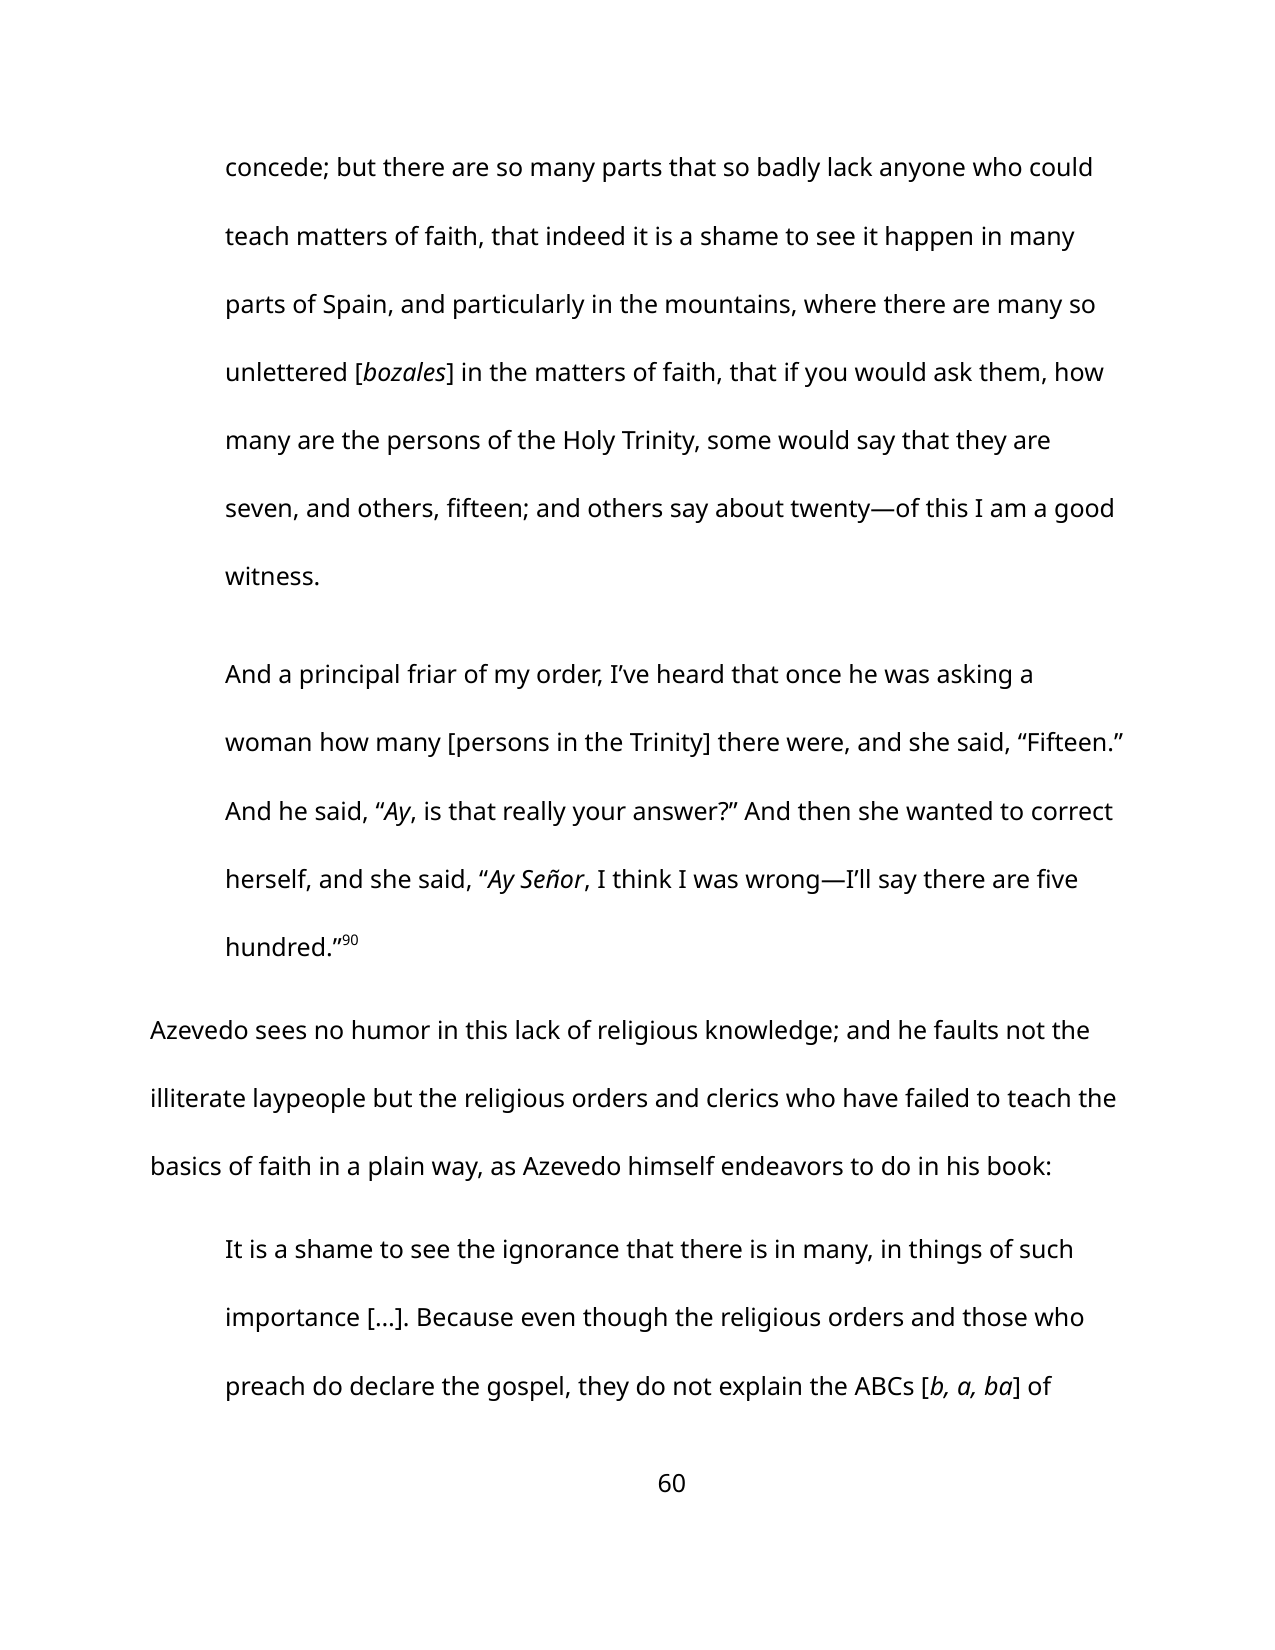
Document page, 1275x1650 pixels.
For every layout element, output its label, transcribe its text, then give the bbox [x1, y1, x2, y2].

text It is a shame to see the ignorance that there is in many, in things of such importance […]. Because even though the religious orders and those who preach do declare the gospel, they do not explain the ABCs [b, a, ba] of [225, 1232, 1125, 1402]
text And a principal friar of my order, I’ve heard that once he was asking a woman how many [persons in the Trinity] there were, and she said, “Fifteen.” And he said, “Ay, is that really your answer?” And then she wanted to correct herself, and she said, “Ay Señor, I think I was wrong—I’ll say there are five hundred.” [225, 657, 1125, 963]
text concede; but there are so many parts that so badly lack anyone who could teach matters of faith, that indeed it is a shame to see it happen in many parts of Spain, and particularly in the mountains, where there are many so unlettered [bozales] in the matters of faith, that if you would ask them, how many are the persons of the Holy Trinity, some would say that they are seven, and others, fifteen; and others say about twenty—of this I am a good witness. [225, 150, 1125, 593]
text Azevedo sees no humor in this lack of religious knowledge; and he faults not the illiterate laypeople but the religious orders and clerics who have failed to teach the basics of faith in a plain way, as Azevedo himself endeavors to do in his book: [150, 1012, 1125, 1183]
